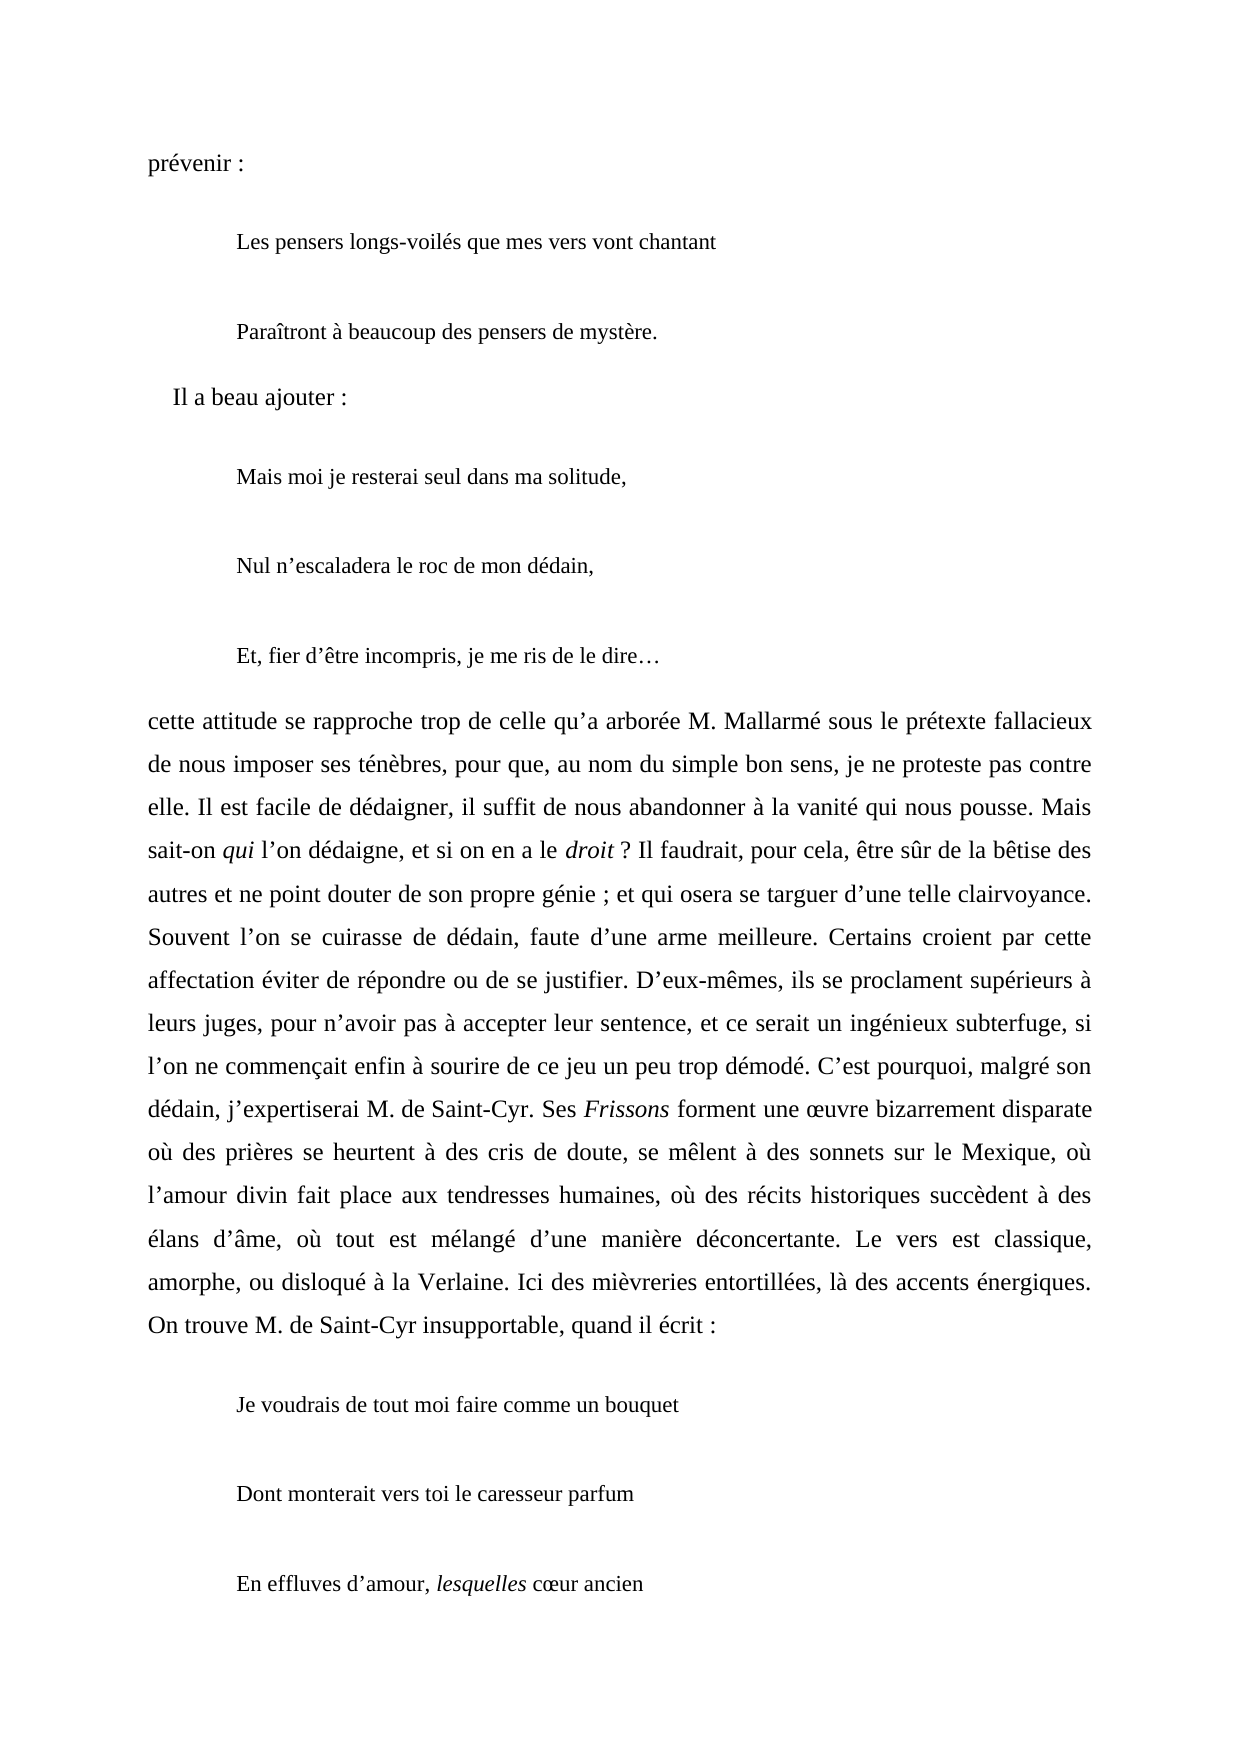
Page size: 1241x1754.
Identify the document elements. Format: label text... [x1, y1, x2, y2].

text Et, fier d’être incompris, je me ris de le dire… [236, 642, 1093, 668]
text Dont monterait vers toi le caresseur parfum [236, 1480, 1093, 1506]
text Mais moi je resterai seul dans ma solitude, [236, 463, 1093, 489]
text Paraîtront à beaucoup des pensers de mystère. [236, 318, 1093, 344]
text Il a beau ajouter : [148, 382, 1093, 411]
text En effluves d’amour, lesquelles cœur ancien [236, 1569, 1093, 1596]
text cette attitude se rapproche trop de celle qu’a arborée M. Mallarmé sous le prétexte fallacieux de nous imposer ses ténèbres, pour que, au nom du simple bon sens, je ne proteste pas contre elle. Il est facile de dédaigner, il suffit de nous abandonner à la vanité qui nous pousse. Mais sait-on qui l’on dédaigne, et si on en a le droit ? Il faudrait, pour cela, être sûr de la bêtise des autres et ne point douter de son propre génie ; et qui osera se targuer d’une telle clairvoyance. Souvent l’on se cuirasse de dédain, faute d’une arme meilleure. Certains croient par cette affectation éviter de répondre ou de se justifier. D’eux-mêmes, ils se proclament supérieurs à leurs juges, pour n’avoir pas à accepter leur sentence, et ce serait un ingénieux subterfuge, si l’on ne commençait enfin à sourire de ce jeu un peu trop démodé. C’est pourquoi, malgré son dédain, j’expertiserai M. de Saint-Cyr. Ses Frissons forment une œuvre bizarrement disparate où des prières se heurtent à des cris de doute, se mêlent à des sonnets sur le Mexique, où l’amour divin fait place aux tendresses humaines, où des récits historiques succèdent à des élans d’âme, où tout est mélangé d’une manière déconcertante. Le vers est classique, amorphe, ou disloqué à la Verlaine. Ici des mièvreries entortillées, là des accents énergiques. On trouve M. de Saint-Cyr insupportable, quand il écrit : [148, 706, 1093, 1339]
text prévenir : [148, 148, 1093, 176]
text Je voudrais de tout moi faire comme un bouquet [236, 1391, 1093, 1417]
text Les pensers longs-voilés que mes vers vont chantant [236, 228, 1093, 254]
text Nul n’escaladera le roc de mon dédain, [236, 552, 1093, 579]
